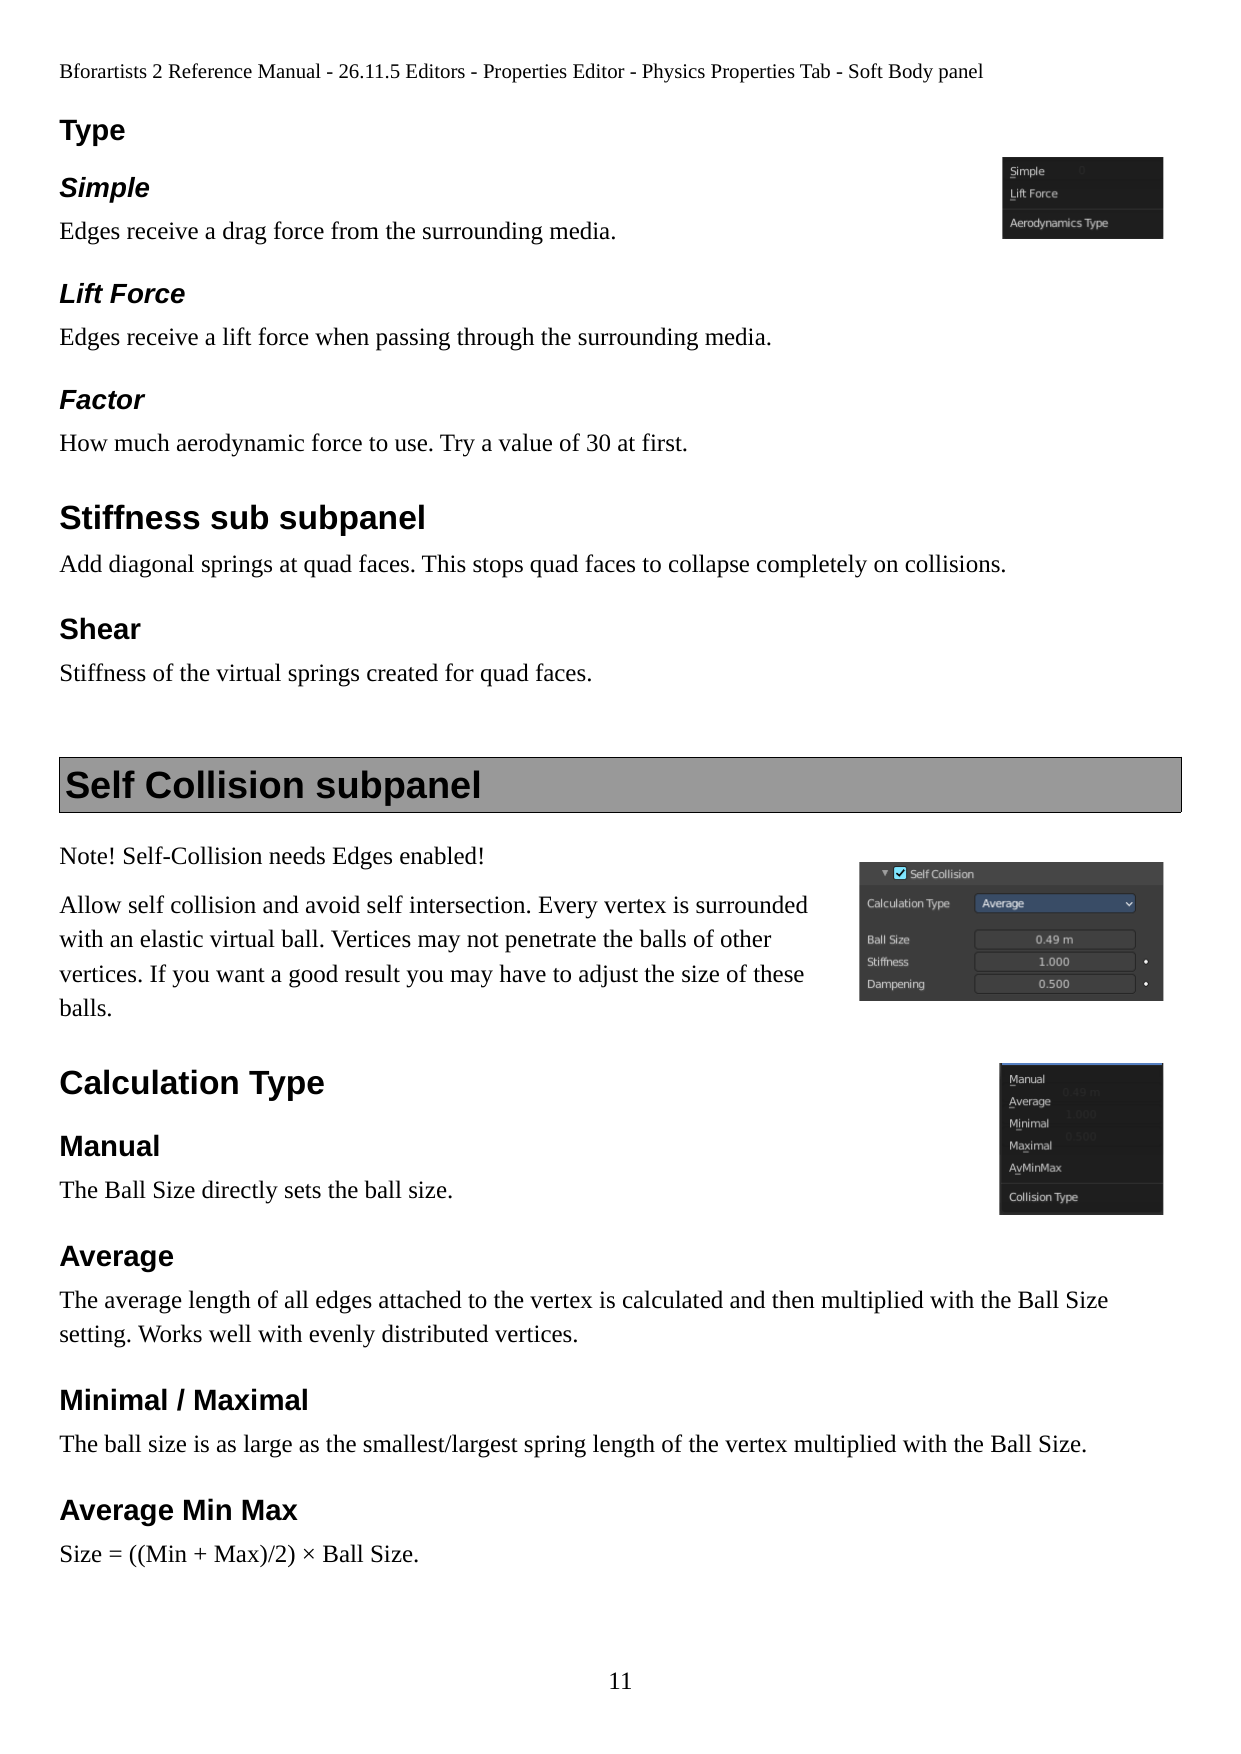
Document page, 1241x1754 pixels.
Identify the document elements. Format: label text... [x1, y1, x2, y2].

picture [859, 862, 1164, 1001]
subtitle Average [59, 1239, 1181, 1272]
subtitle Shear [59, 612, 1181, 646]
text How much aerodynamic force to use. Try a value of 30 at first. [59, 428, 1181, 456]
text Add diagonal springs at quad faces. This stops quad faces to collapse completely on collisions. [59, 549, 1181, 577]
table_header Self Collision subpanel [60, 758, 1181, 812]
text Edges receive a lift force when passing through the surrounding media. [59, 322, 1181, 350]
picture [999, 1063, 1164, 1215]
text Stiffness of the virtual springs created for quad faces. [59, 658, 1181, 687]
text Edges receive a drag force from the surrounding media. [59, 216, 1181, 244]
subtitle Stiffness sub subpanel [59, 497, 1181, 536]
picture [1002, 157, 1164, 239]
text The Ball Size directly sets the ball size. [59, 1175, 999, 1204]
subtitle [1164, 171, 1181, 203]
text The ball size is as large as the smallest/largest spring length of the vertex multiplied with the Ball Size. [59, 1429, 1181, 1458]
subtitle Lift Force [59, 277, 1181, 309]
subtitle Average Min Max [59, 1493, 1181, 1527]
subtitle Calculation Type [59, 1063, 999, 1102]
subtitle Factor [59, 383, 1181, 415]
subtitle [1164, 1129, 1181, 1163]
subtitle [1164, 1063, 1181, 1102]
text Allow self collision and avoid self intersection. Every vertex is surrounded with an elastic virtual ball. Vertices may not penetrate the balls of other vertices. If you want a good result you may have to adjust the size of these balls. [59, 890, 1181, 1022]
subtitle Manual [59, 1129, 999, 1163]
text The average length of all edges attached to the vertex is calculated and then multiplied with the Ball Size setting. Works well with evenly distributed vertices. [59, 1285, 1181, 1348]
text Size = ((Min + Max)/2) × Ball Size. [59, 1539, 1181, 1568]
subtitle Simple [59, 171, 1002, 203]
subtitle Type [59, 113, 1181, 146]
text Note! Self-Collision needs Edges enabled! [59, 841, 1181, 869]
subtitle Minimal / Maximal [59, 1383, 1181, 1417]
